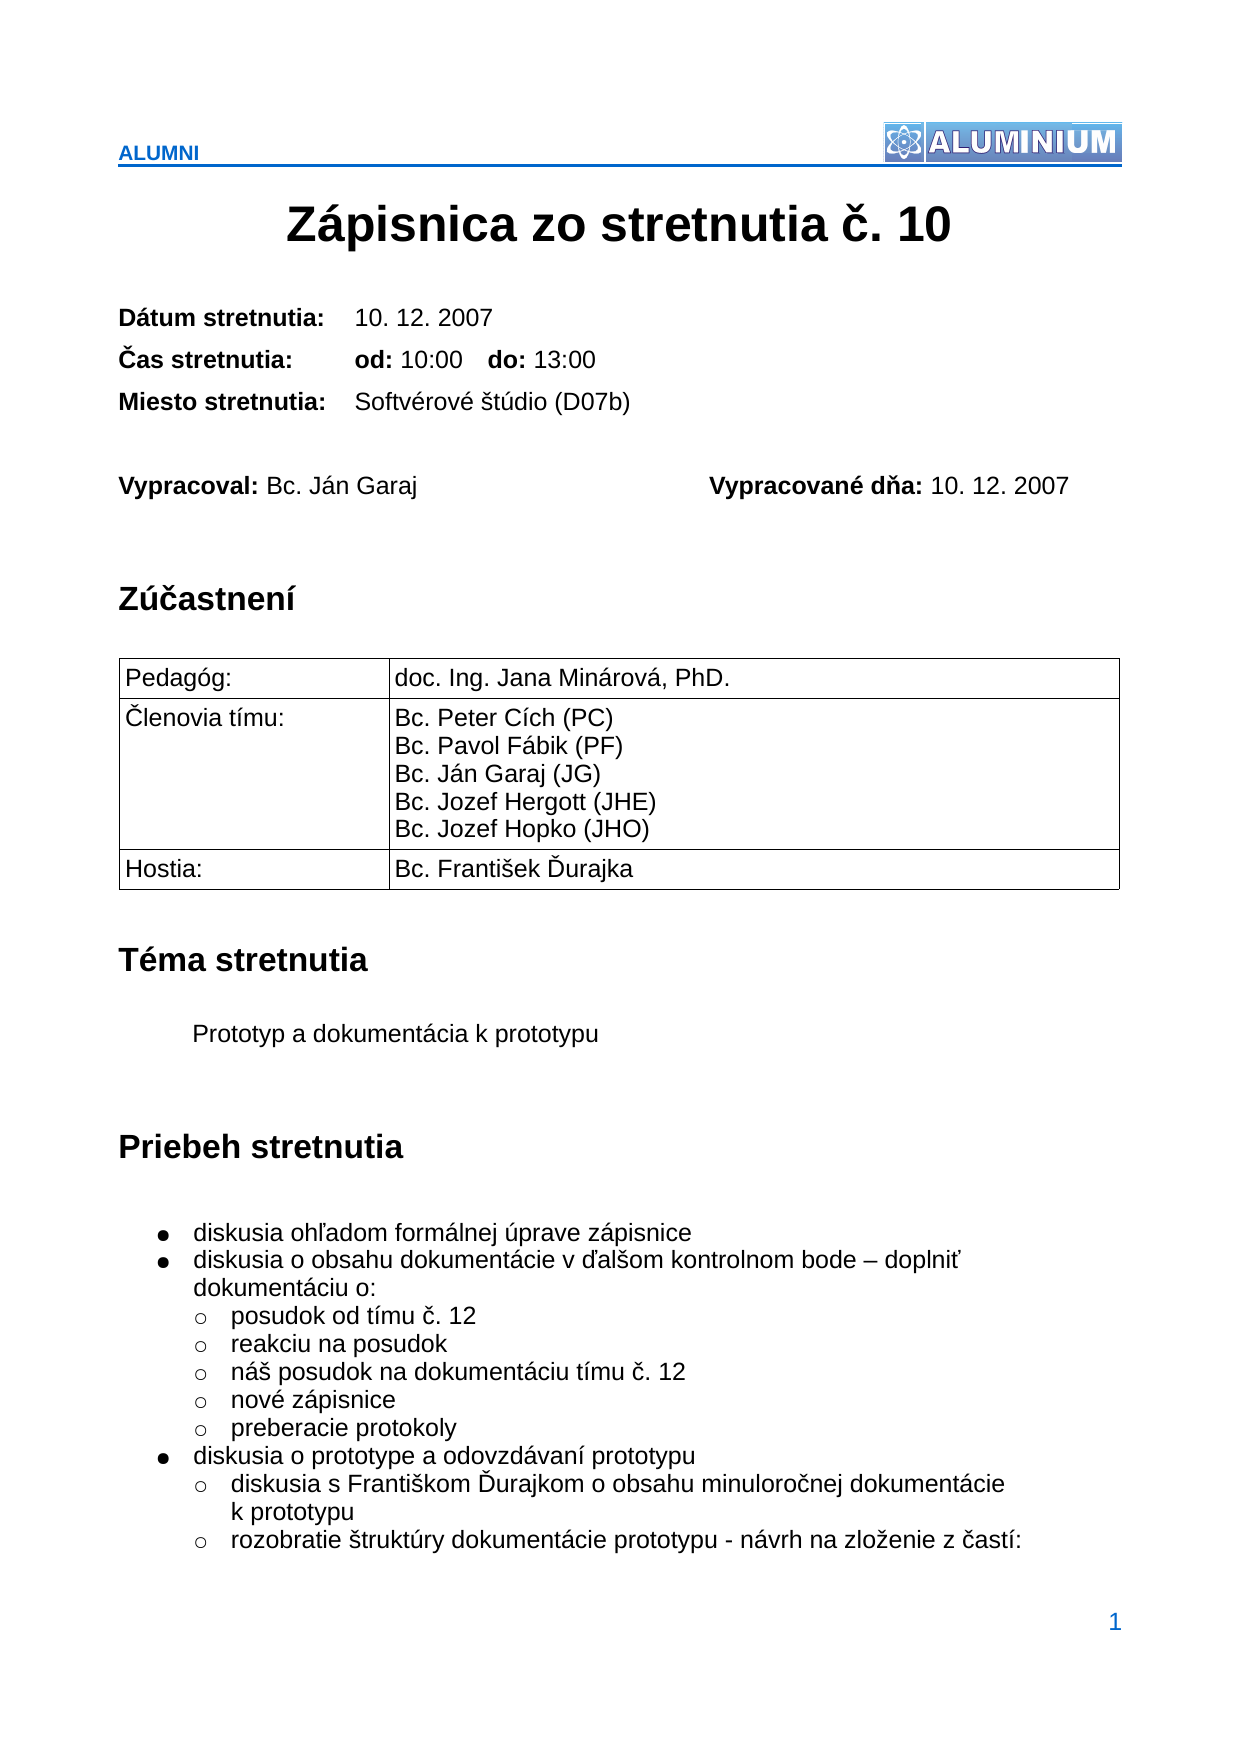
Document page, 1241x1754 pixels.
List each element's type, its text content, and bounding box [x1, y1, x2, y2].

text Vypracoval: Bc. Ján Garaj Vypracované dňa: 10. 12. 2007 [118, 472, 1122, 499]
list reakciu na posudok [193, 1330, 1122, 1358]
table_cell Členovia tímu: [120, 699, 389, 849]
list diskusia ohľadom formálnej úprave zápisnice [156, 1218, 1122, 1246]
text Čas stretnutia: od: 10:00 do: 13:00 [118, 346, 1122, 374]
subtitle Priebeh stretnutia [118, 1128, 1122, 1166]
text Miesto stretnutia: Softvérové štúdio (D07b) [118, 388, 1122, 416]
subtitle Zúčastnení [118, 580, 1122, 618]
list náš posudok na dokumentáciu tímu č. 12 [193, 1358, 1122, 1386]
list diskusia o obsahu dokumentácie v ďalšom kontrolnom bode – doplniť dokumentáciu o: [156, 1246, 1122, 1302]
text Zápisnica zo stretnutia č. 10 [118, 196, 1122, 252]
list diskusia o prototype a odovzdávaní prototypu [156, 1442, 1122, 1469]
table_header doc. Ing. Jana Minárová, PhD. [390, 659, 1119, 698]
list diskusia s Františkom Ďurajkom o obsahu minuloročnej dokumentácie k prototypu [193, 1469, 1122, 1525]
list posudok od tímu č. 12 [193, 1302, 1122, 1330]
text Dátum stretnutia: 10. 12. 2007 [118, 304, 1122, 332]
table_cell Bc. Peter Cích (PC) Bc. Pavol Fábik (PF) Bc. Ján Garaj (JG) Bc. Jozef Hergott (JHE) Bc. Jozef Hopko (JHO) [390, 699, 1119, 849]
text Prototyp a dokumentácia k prototypu [118, 1019, 1122, 1047]
list preberacie protokoly [193, 1414, 1122, 1442]
table_header Pedagóg: [120, 659, 389, 698]
list nové zápisnice [193, 1386, 1122, 1414]
list rozobratie štruktúry dokumentácie prototypu - návrh na zloženie z častí: [193, 1525, 1122, 1553]
table_cell Hostia: [120, 850, 389, 888]
table_cell Bc. František Ďurajka [390, 850, 1119, 888]
subtitle Téma stretnutia [118, 941, 1122, 979]
